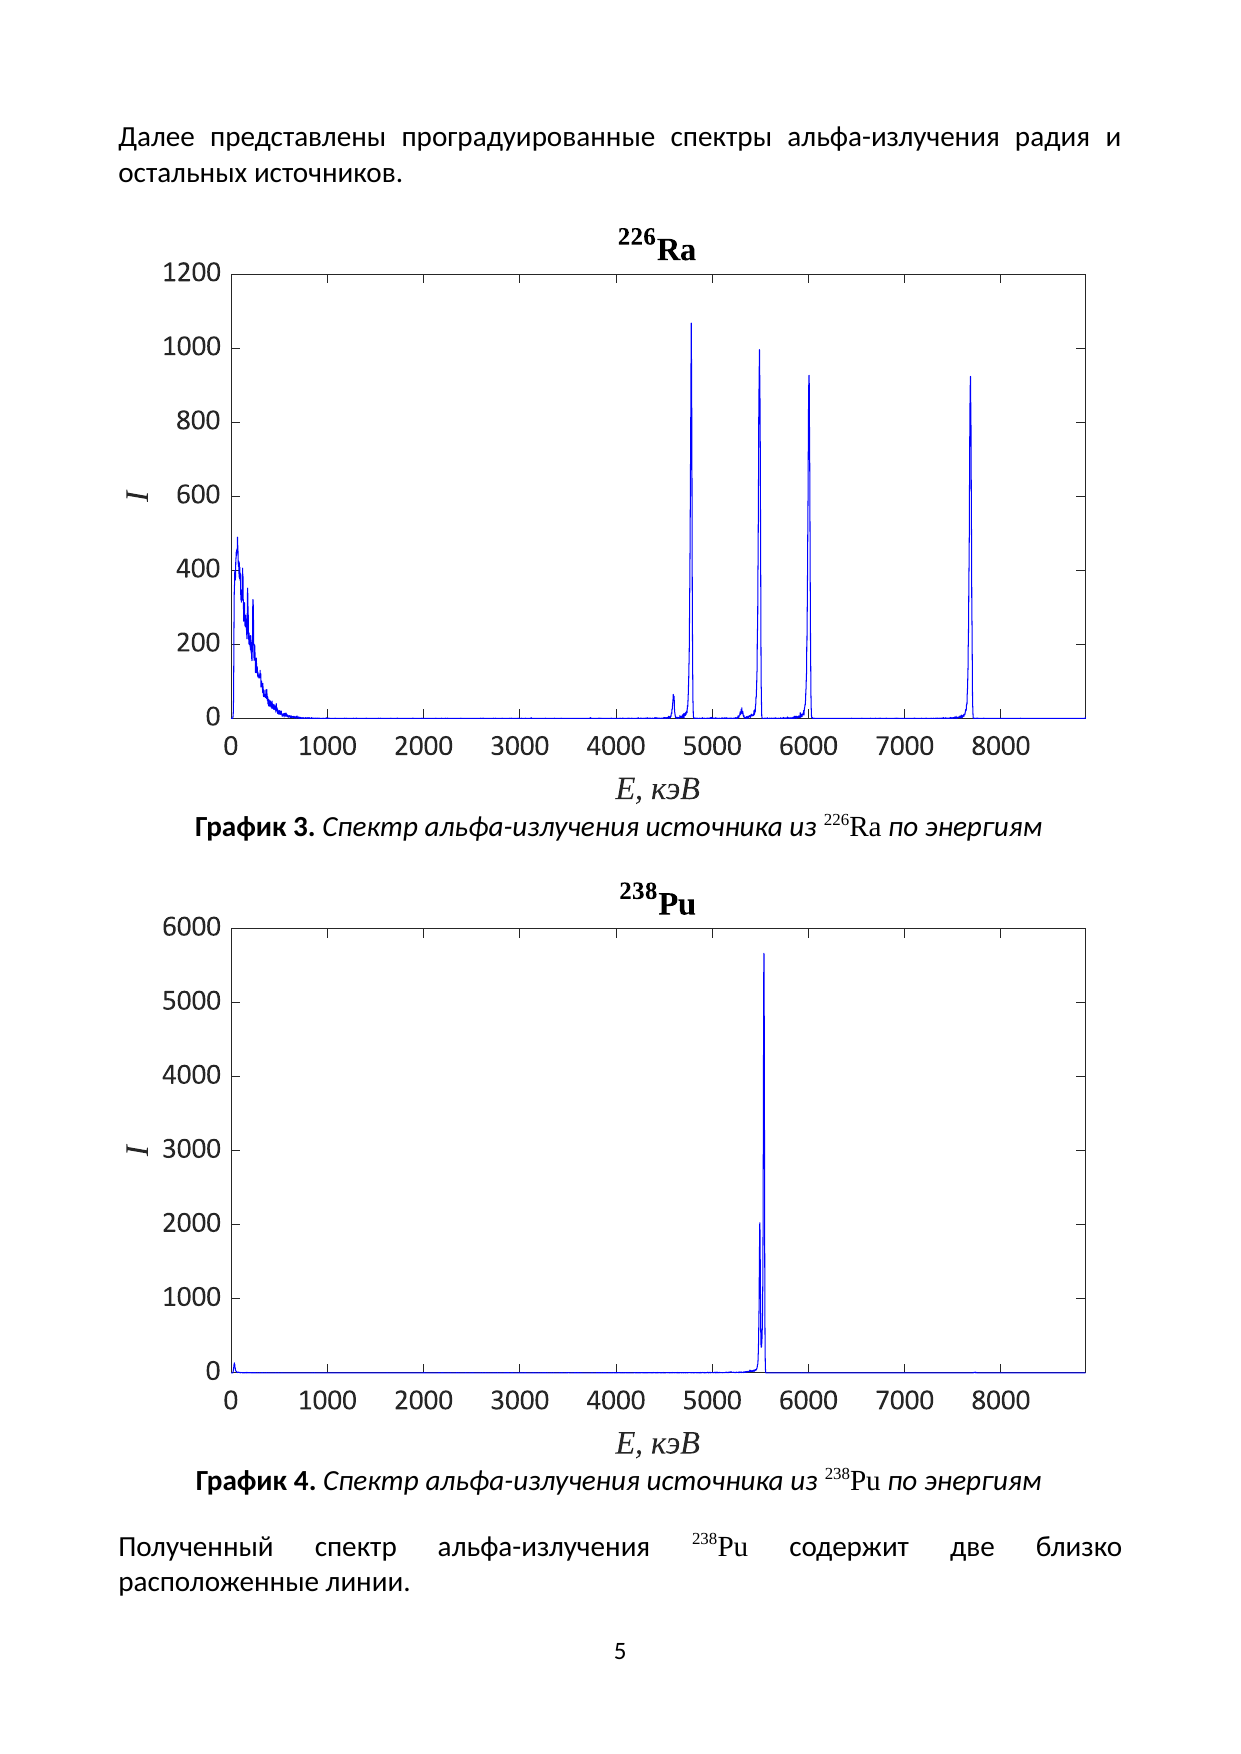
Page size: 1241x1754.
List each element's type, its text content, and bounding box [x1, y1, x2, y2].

text График 4. Спектр альфа-излучения источника из 238Pu по энергиям [118, 1462, 1122, 1498]
text График 3. Спектр альфа-излучения источника из 226Ra по энергиям [118, 808, 1122, 844]
text Далее представлены проградуированные спектры альфа-излучения радия и остальных источников. [118, 118, 1122, 189]
text Полученный спектр альфа-излучения 238Pu содержит две близко расположенные линии. [118, 1528, 1122, 1599]
